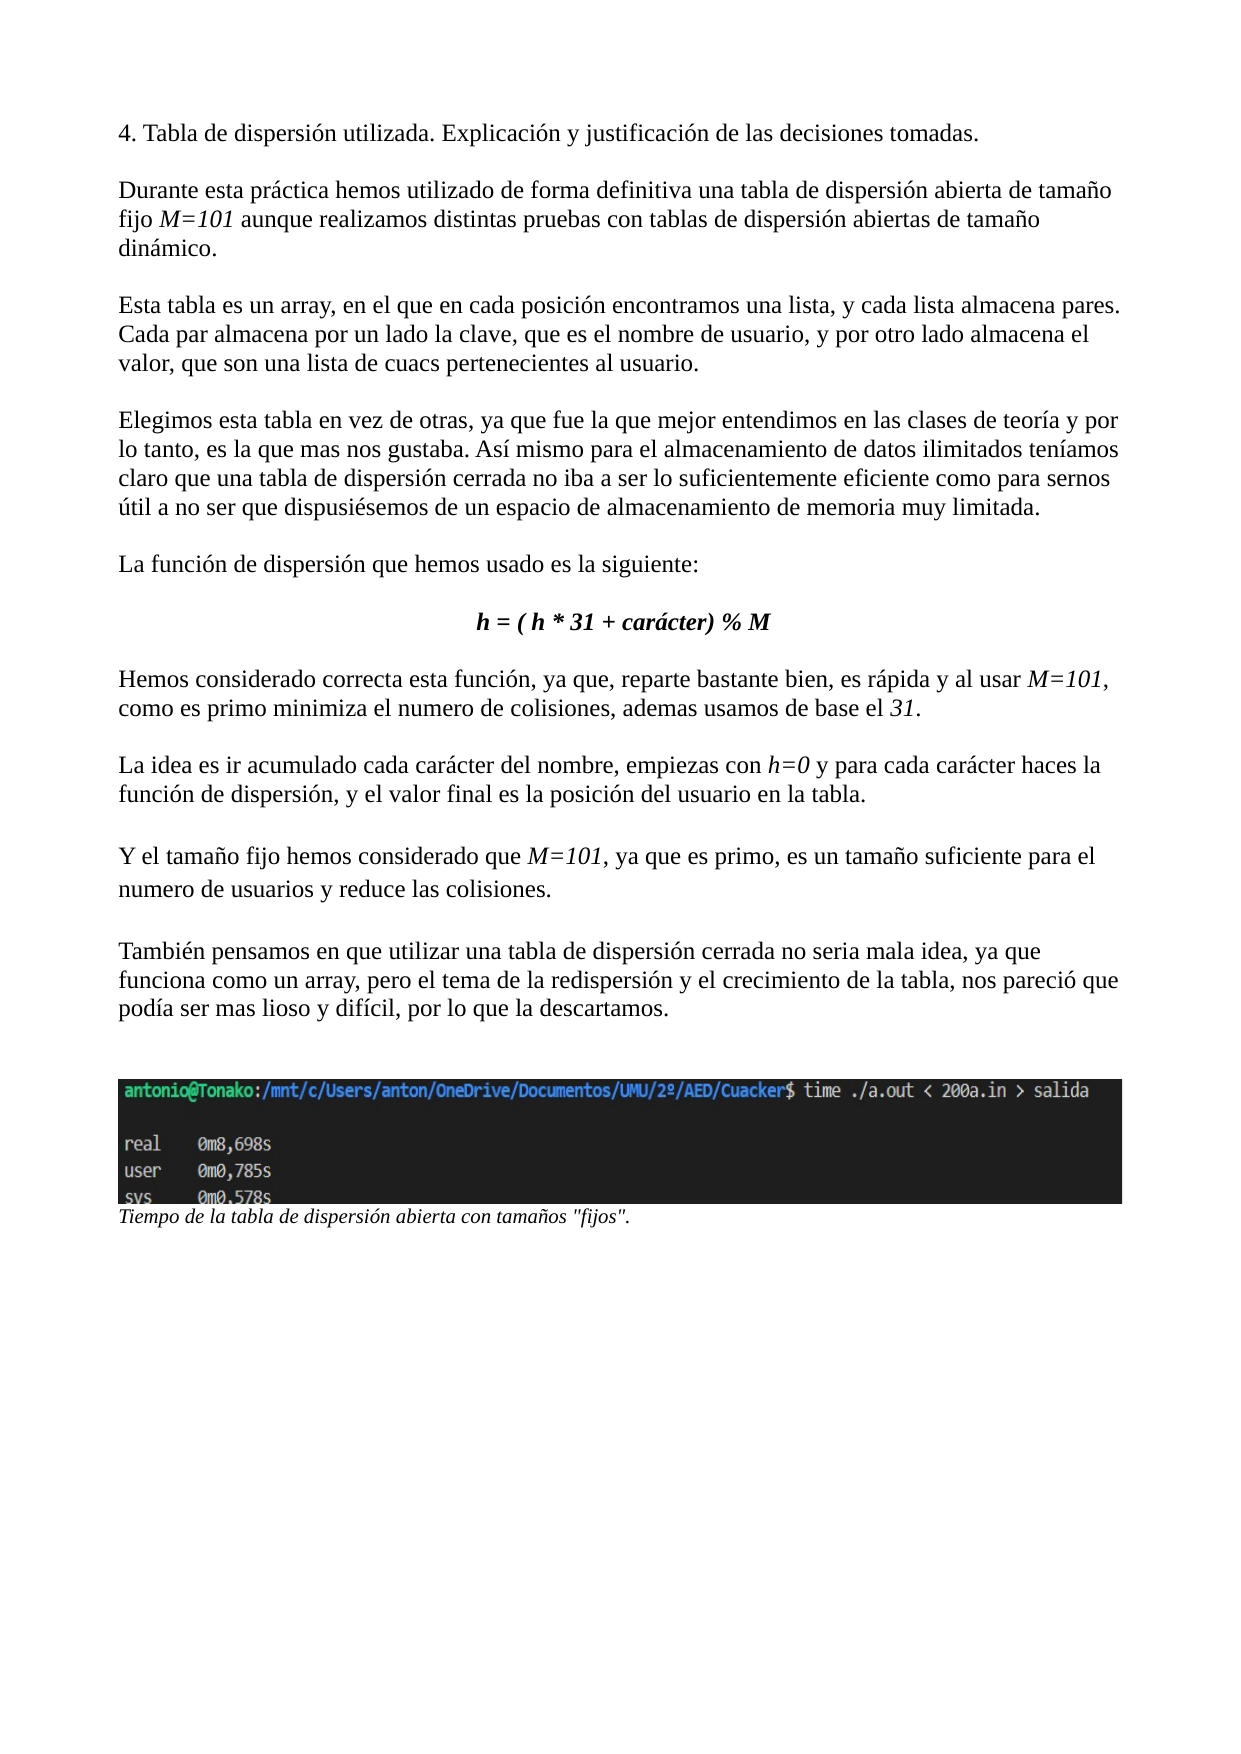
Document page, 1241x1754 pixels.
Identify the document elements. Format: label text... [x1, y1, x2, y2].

text Durante esta práctica hemos utilizado de forma definitiva una tabla de dispersión abierta de tamaño fijo M=101 aunque realizamos distintas pruebas con tablas de dispersión abiertas de tamaño dinámico. [118, 176, 1122, 262]
text Y el tamaño fijo hemos considerado que M=101, ya que es primo, es un tamaño suficiente para el numero de usuarios y reduce las colisiones. [118, 841, 1122, 903]
text h = ( h * 31 + carácter) % M [118, 607, 1122, 636]
text La idea es ir acumulado cada carácter del nombre, empiezas con h=0 y para cada carácter haces la función de dispersión, y el valor final es la posición del usuario en la tabla. [118, 751, 1122, 808]
text 4. Tabla de dispersión utilizada. Explicación y justificación de las decisiones tomadas. [118, 118, 1122, 147]
text Esta tabla es un array, en el que en cada posición encontramos una lista, y cada lista almacena pares. [118, 291, 1122, 319]
text Tiempo de la tabla de dispersión abierta con tamaños "fijos". [118, 1204, 1122, 1228]
text Cada par almacena por un lado la clave, que es el nombre de usuario, y por otro lado almacena el valor, que son una lista de cuacs pertenecientes al usuario. [118, 319, 1122, 377]
text Hemos considerado correcta esta función, ya que, reparte bastante bien, es rápida y al usar M=101, como es primo minimiza el numero de colisiones, ademas usamos de base el 31. [118, 664, 1122, 722]
text La función de dispersión que hemos usado es la siguiente: [118, 549, 1122, 578]
picture [118, 1079, 1123, 1204]
text Elegimos esta tabla en vez de otras, ya que fue la que mejor entendimos en las clases de teoría y por lo tanto, es la que mas nos gustaba. Así mismo para el almacenamiento de datos ilimitados teníamos claro que una tabla de dispersión cerrada no iba a ser lo suficientemente eficiente como para sernos útil a no ser que dispusiésemos de un espacio de almacenamiento de memoria muy limitada. [118, 406, 1122, 521]
text También pensamos en que utilizar una tabla de dispersión cerrada no seria mala idea, ya que funciona como un array, pero el tema de la redispersión y el crecimiento de la tabla, nos pareció que podía ser mas lioso y difícil, por lo que la descartamos. [118, 936, 1122, 1022]
